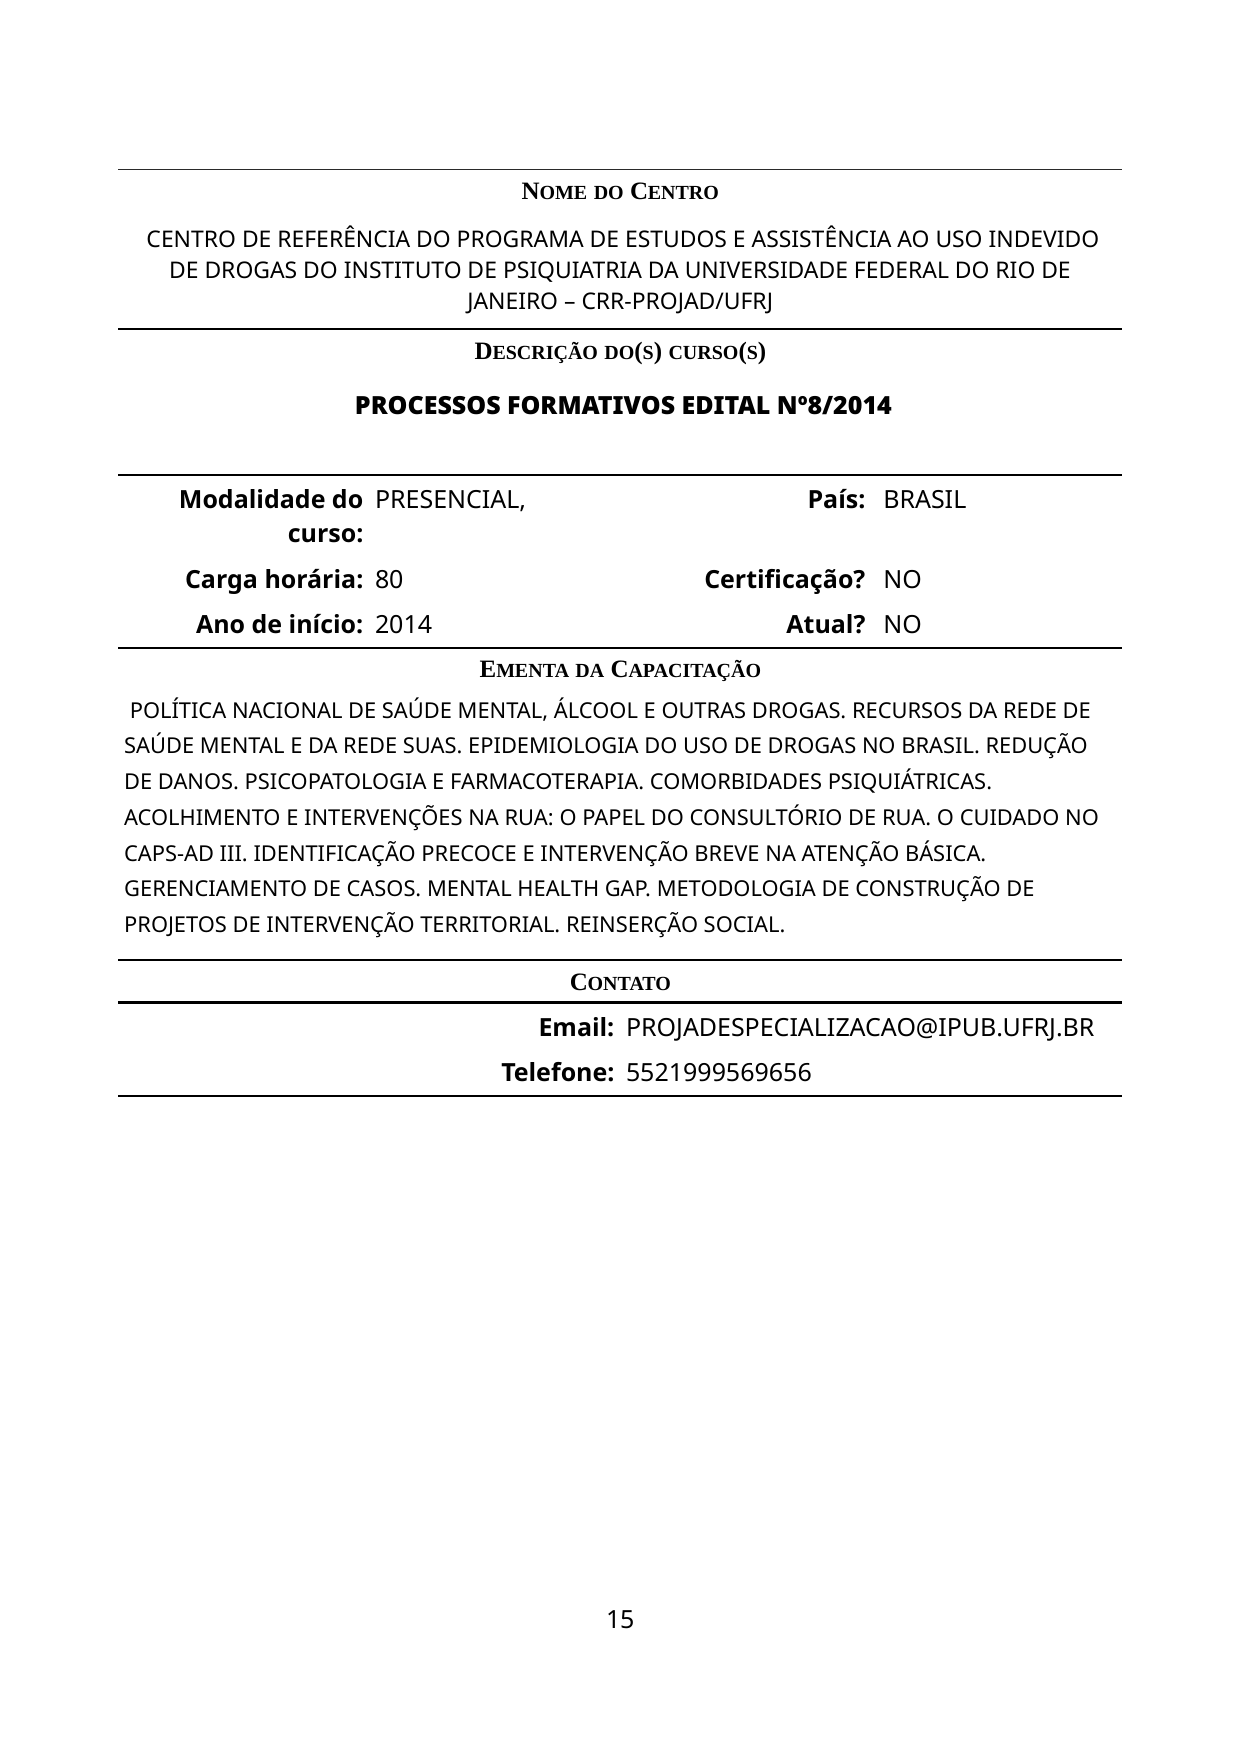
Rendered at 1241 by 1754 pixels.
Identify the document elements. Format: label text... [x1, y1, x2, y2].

table_cell POLÍTICA NACIONAL DE SAÚDE MENTAL, ÁLCOOL E OUTRAS DROGAS. RECURSOS DA REDE DE SAÚDE MENTAL E DA REDE SUAS. EPIDEMIOLOGIA DO USO DE DROGAS NO BRASIL. REDUÇÃO DE DANOS. PSICOPATOLOGIA E FARMACOTERAPIA. COMORBIDADES PSIQUIÁTRICAS. ACOLHIMENTO E INTERVENÇÕES NA RUA: O PAPEL DO CONSULTÓRIO DE RUA. O CUIDADO NO CAPS-AD III. IDENTIFICAÇÃO PRECOCE E INTERVENÇÃO BREVE NA ATENÇÃO BÁSICA. GERENCIAMENTO DE CASOS. MENTAL HEALTH GAP. METODOLOGIA DE CONSTRUÇÃO DE PROJETOS DE INTERVENÇÃO TERRITORIAL. REINSERÇÃO SOCIAL. [118, 689, 1122, 959]
table_cell Email: [118, 1004, 620, 1049]
table_cell BRASIL [871, 476, 1122, 556]
table_cell 80 [369, 556, 620, 601]
table_cell Ementa da Capacitação [118, 649, 1122, 689]
table_cell Contato [118, 961, 1122, 1001]
table_cell Ano de início: [118, 601, 369, 647]
table_cell Certificação? [620, 556, 871, 601]
table_cell Modalidade do curso: [118, 476, 369, 556]
table_cell 2014 [369, 601, 620, 647]
table_cell 5521999569656 [620, 1049, 1122, 1094]
table_cell NO [871, 556, 1122, 601]
table_cell PRESENCIAL, [369, 476, 620, 556]
table_cell Carga horária: [118, 556, 369, 601]
table_cell Descrição do(s) curso(s) [118, 330, 1122, 370]
table_header Nome do Centro [118, 171, 1122, 211]
table_cell NO [871, 601, 1122, 647]
table_cell PROCESSOS FORMATIVOS EDITAL Nº8/2014 [118, 370, 1122, 474]
table_cell CENTRO DE REFERÊNCIA DO PROGRAMA DE ESTUDOS E ASSISTÊNCIA AO USO INDEVIDO DE DROGAS DO INSTITUTO DE PSIQUIATRIA DA UNIVERSIDADE FEDERAL DO RIO DE JANEIRO – CRR-PROJAD/UFRJ [118, 211, 1122, 328]
table_cell Atual? [620, 601, 871, 647]
table_cell PROJADESPECIALIZACAO@IPUB.UFRJ.BR [620, 1004, 1122, 1049]
table_cell Telefone: [118, 1049, 620, 1094]
table_cell País: [620, 476, 871, 556]
